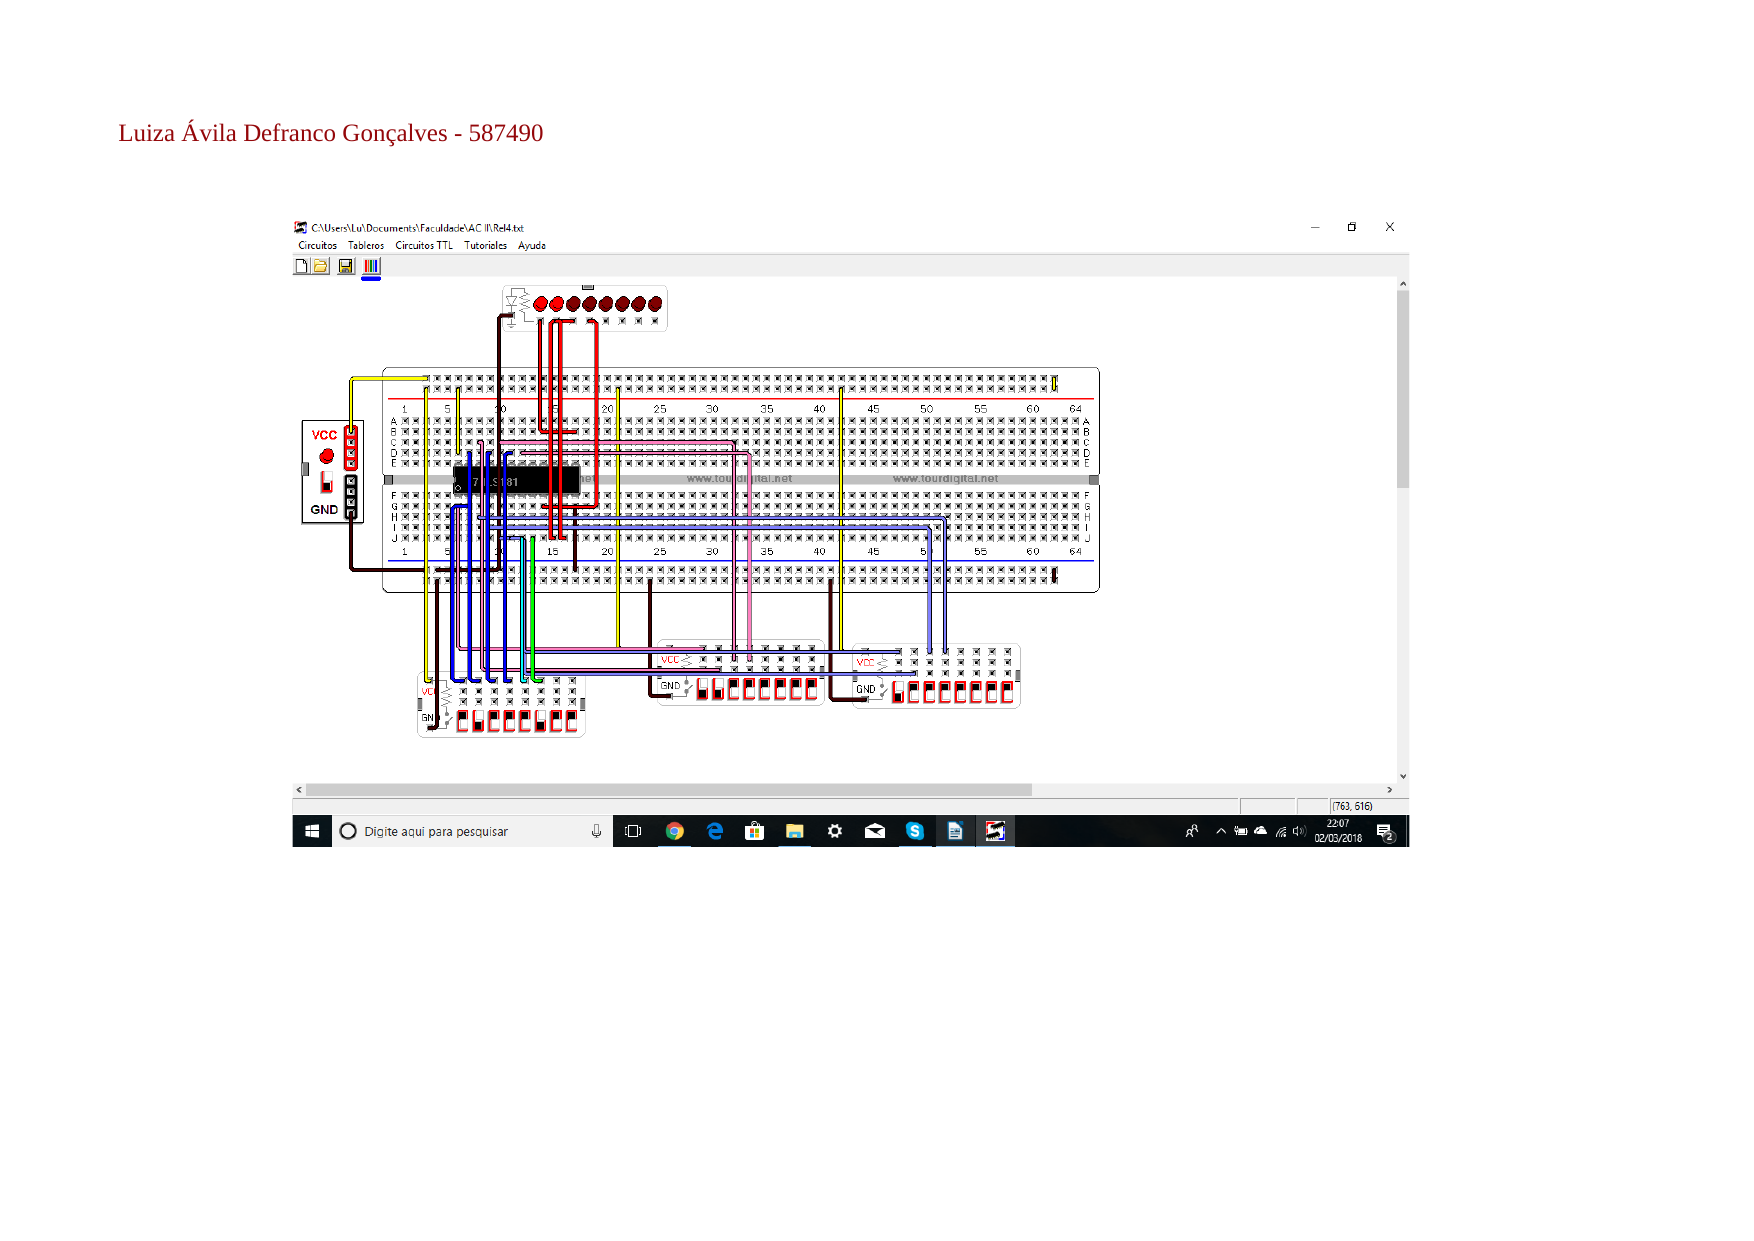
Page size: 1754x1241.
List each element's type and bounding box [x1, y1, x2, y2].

picture [292, 218, 1410, 847]
